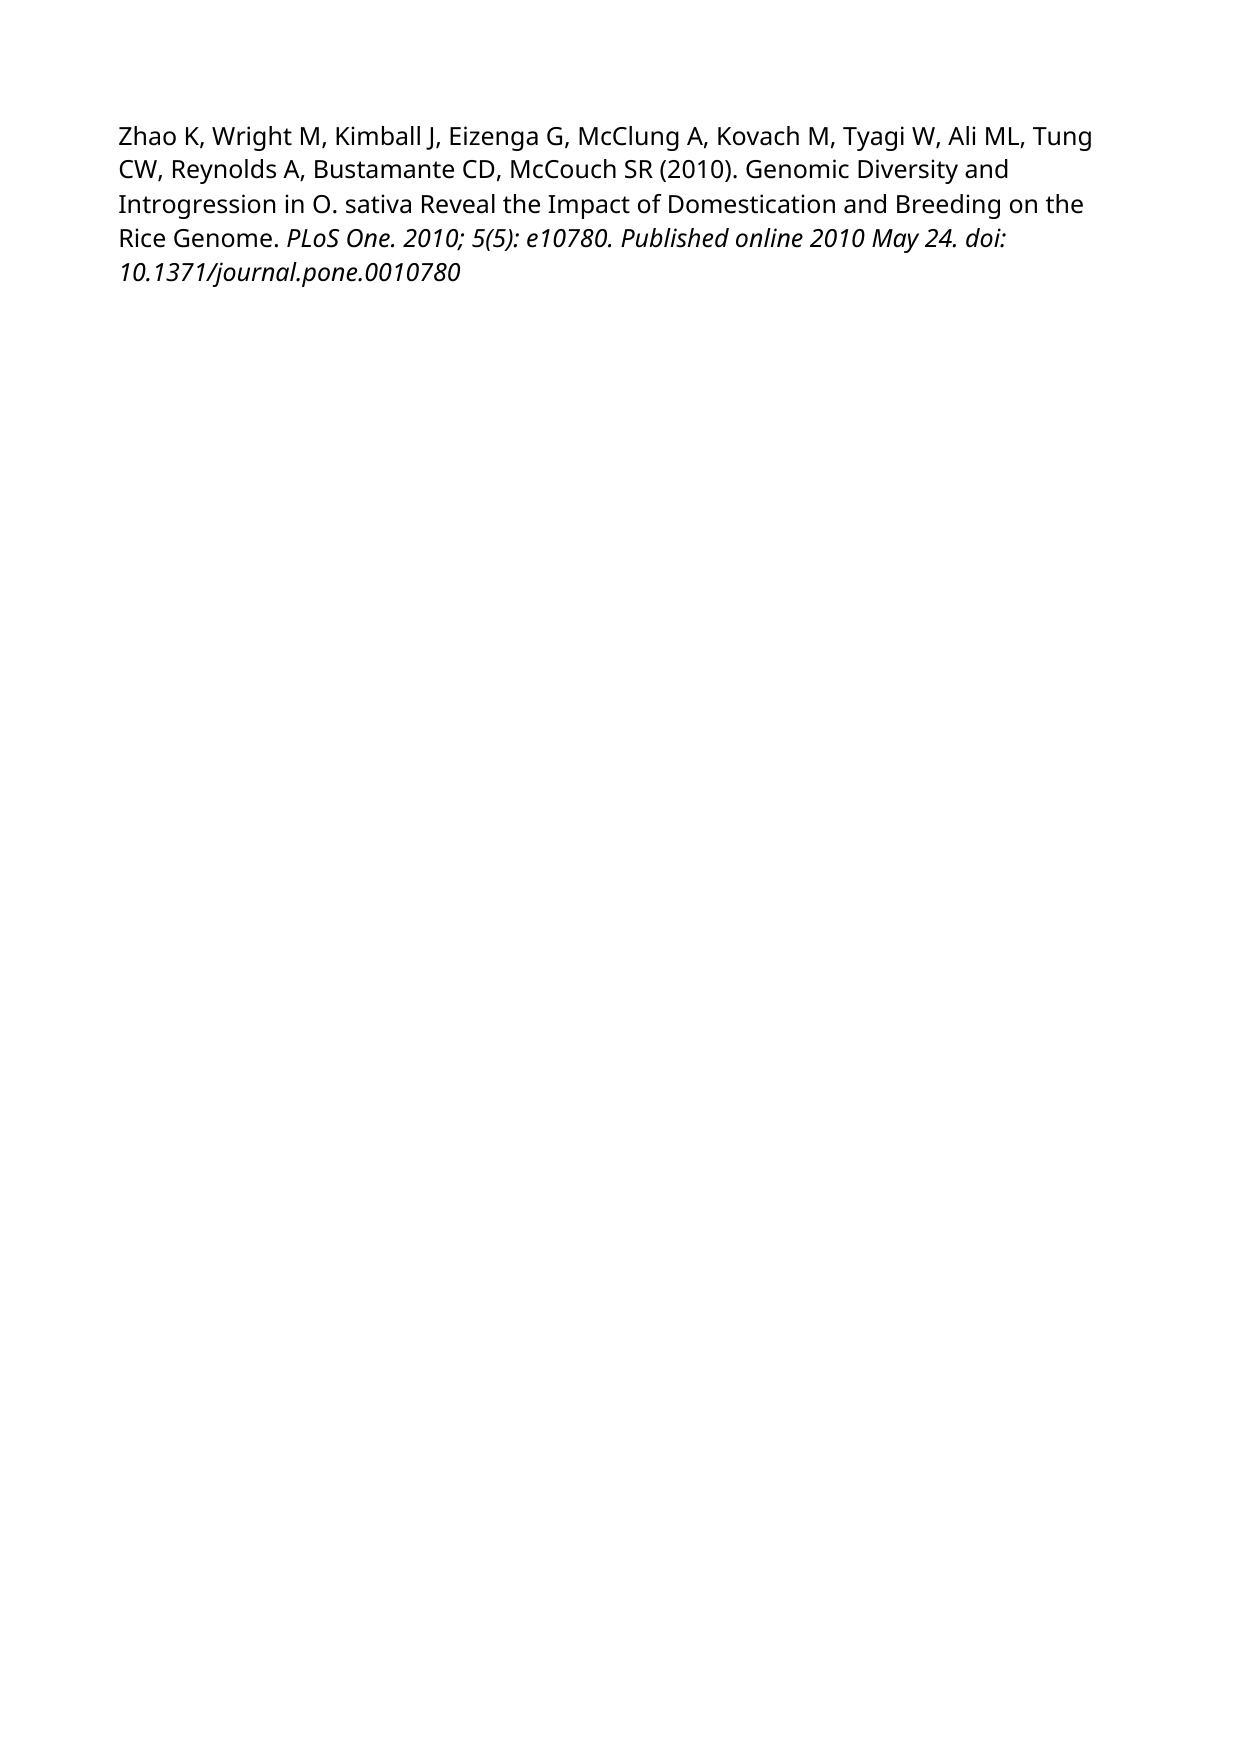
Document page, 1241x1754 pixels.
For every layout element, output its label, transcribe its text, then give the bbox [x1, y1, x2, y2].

text Zhao K, Wright M, Kimball J, Eizenga G, McClung A, Kovach M, Tyagi W, Ali ML, Tung CW, Reynolds A, Bustamante CD, McCouch SR (2010). Genomic Diversity and Introgression in O. sativa Reveal the Impact of Domestication and Breeding on the Rice Genome. PLoS One. 2010; 5(5): e10780. Published online 2010 May 24. doi: 10.1371/journal.pone.0010780 [118, 118, 1122, 288]
